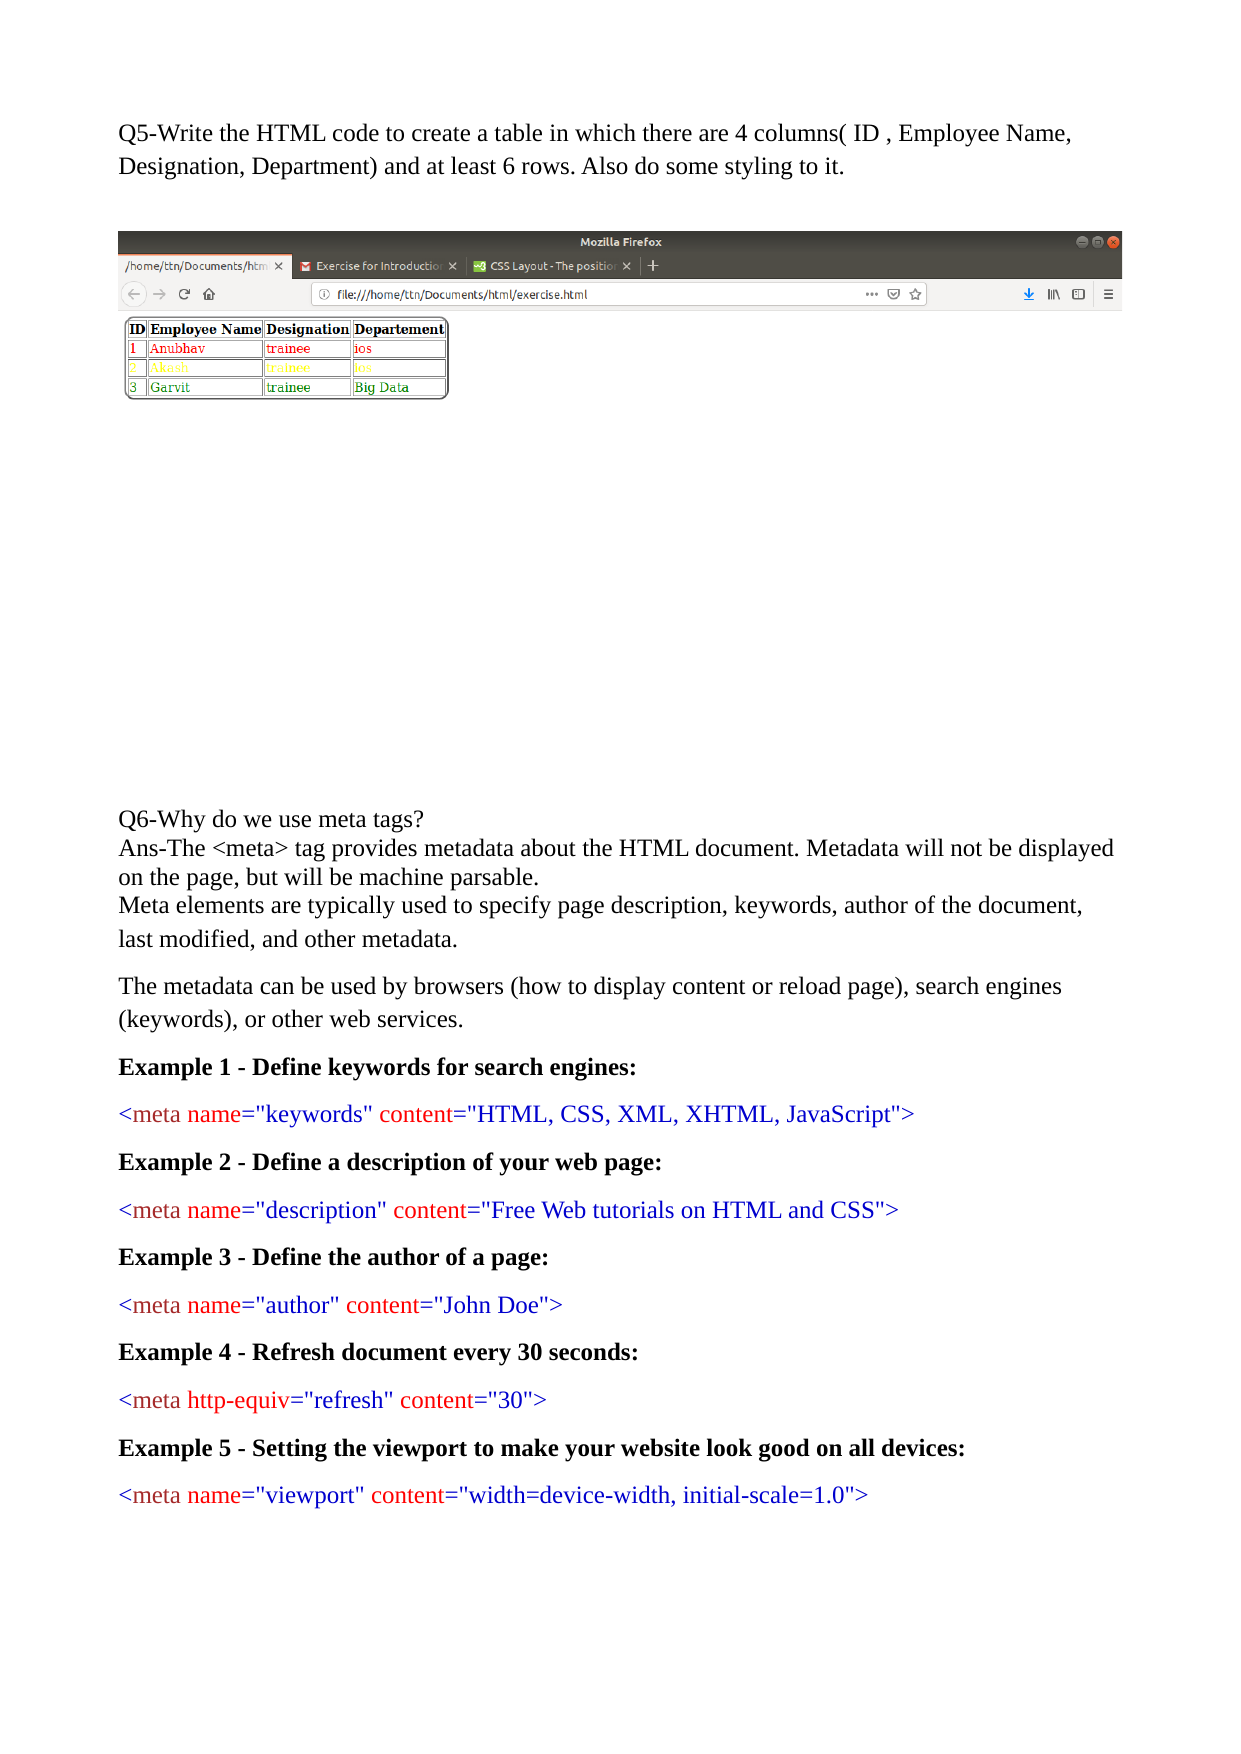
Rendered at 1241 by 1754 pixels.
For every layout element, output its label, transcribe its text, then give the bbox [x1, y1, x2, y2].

text Ans-The <meta> tag provides metadata about the HTML document. Metadata will not be displayed on the page, but will be machine parsable. [118, 833, 1122, 891]
text Example 2 - Define a description of your web page: [118, 1147, 1122, 1176]
text Example 3 - Define the author of a page: [118, 1242, 1122, 1271]
text <meta name="viewport" content="width=device-width, initial-scale=1.0"> [118, 1480, 1122, 1509]
text Q5-Write the HTML code to create a table in which there are 4 columns( ID , Employee Name, Designation, Department) and at least 6 rows. Also do some styling to it. [118, 118, 1122, 213]
text <meta name="author" content="John Doe"> [118, 1290, 1122, 1319]
text <meta http-equiv="refresh" content="30"> [118, 1385, 1122, 1414]
text Example 1 - Define keywords for search engines: [118, 1052, 1122, 1081]
text The metadata can be used by browsers (how to display content or reload page), search engines (keywords), or other web services. [118, 971, 1122, 1033]
picture [118, 231, 1123, 805]
text <meta name="keywords" content="HTML, CSS, XML, XHTML, JavaScript"> [118, 1099, 1122, 1128]
text Meta elements are typically used to specify page description, keywords, author of the document, last modified, and other metadata. [118, 891, 1122, 952]
text Example 5 - Setting the viewport to make your website look good on all devices: [118, 1433, 1122, 1461]
text Q6-Why do we use meta tags? [118, 805, 1122, 833]
text <meta name="description" content="Free Web tutorials on HTML and CSS"> [118, 1195, 1122, 1223]
text Example 4 - Refresh document every 30 seconds: [118, 1337, 1122, 1366]
